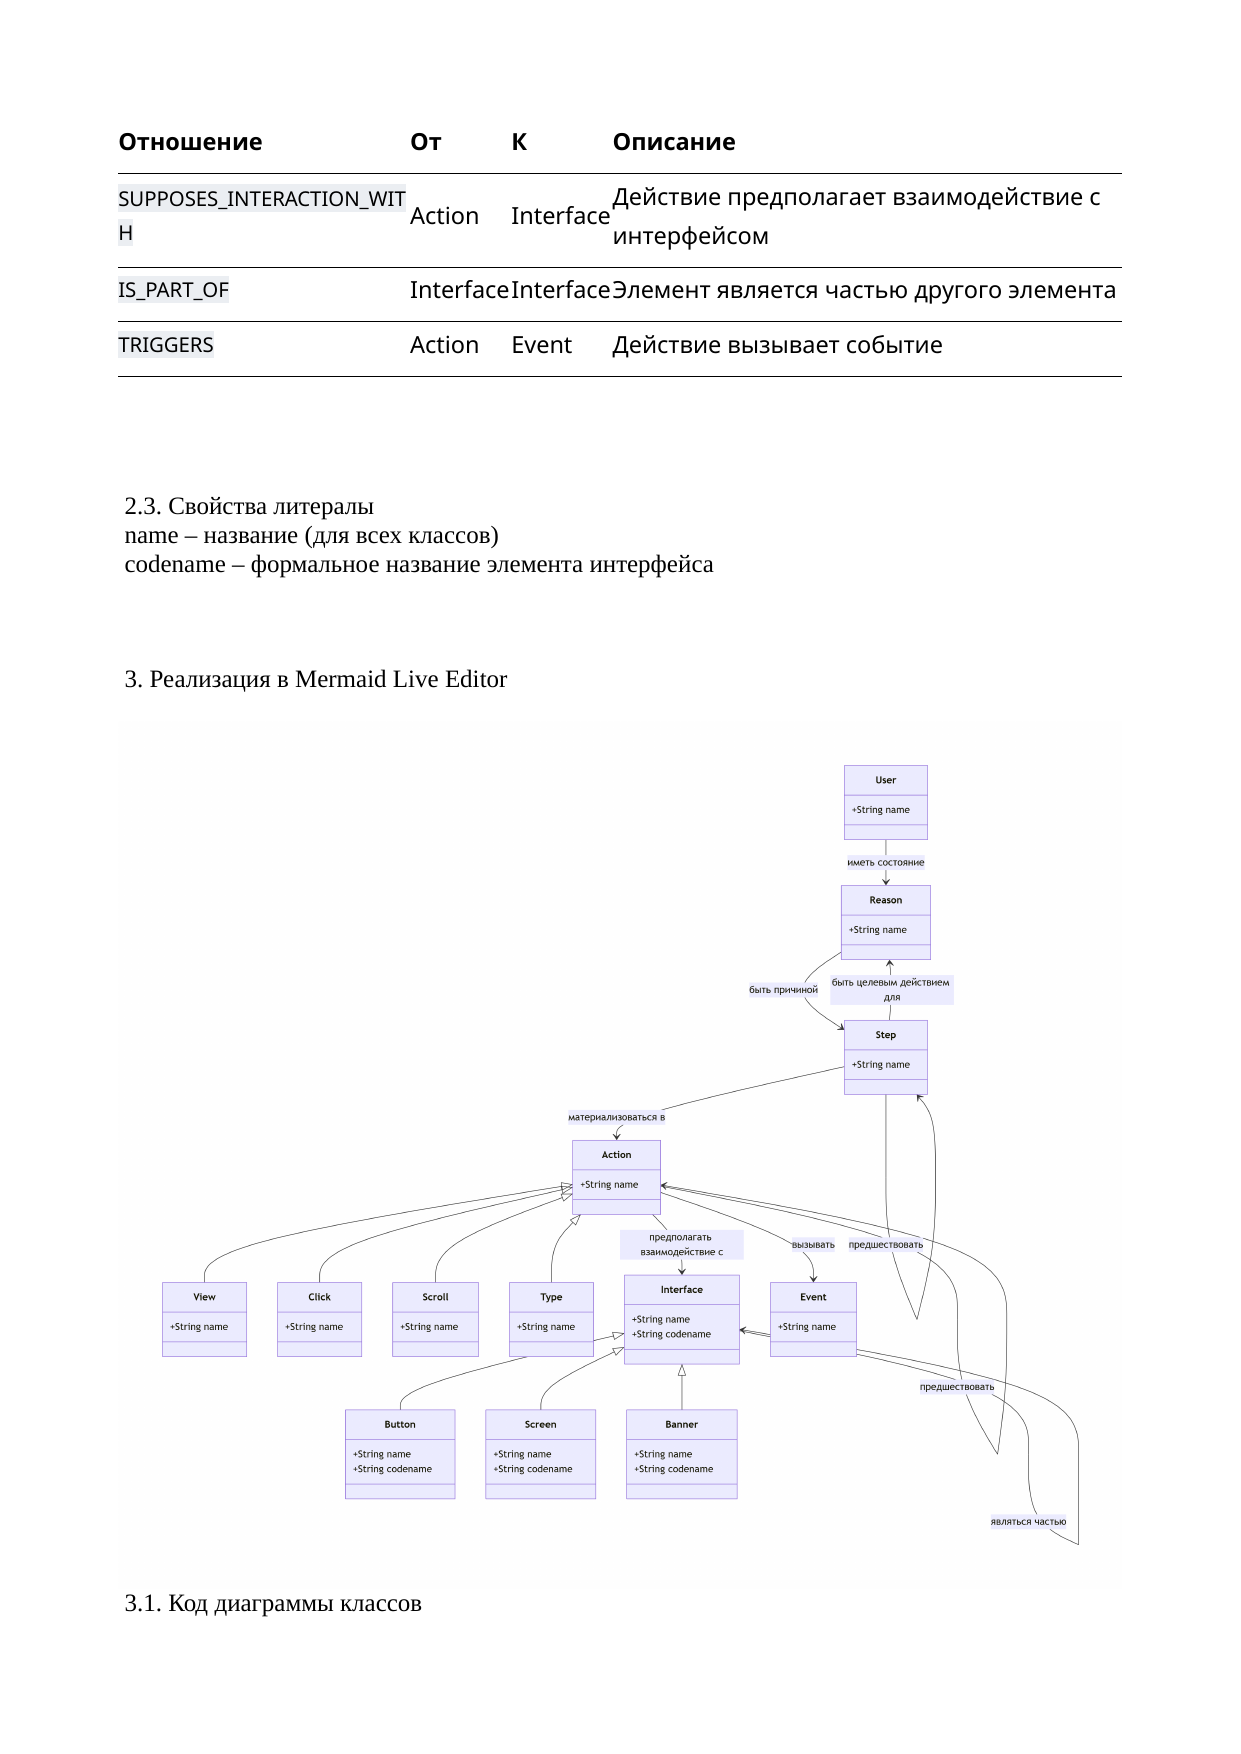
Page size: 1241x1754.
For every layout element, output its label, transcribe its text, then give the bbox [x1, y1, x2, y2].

text 2.3. Свойства литералы [118, 491, 1122, 520]
table_cell Action [410, 174, 511, 267]
table_cell Interface [511, 174, 612, 267]
table_cell SUPPOSES_INTERACTION_WITH [118, 174, 410, 267]
table_cell Action [410, 322, 511, 376]
table_cell Interface [511, 268, 612, 321]
table_cell IS_PART_OF [118, 268, 410, 321]
table_cell TRIGGERS [118, 322, 410, 376]
picture [118, 721, 1123, 1589]
text codename – формальное название элемента интерфейса [118, 549, 1122, 578]
table_cell Interface [410, 268, 511, 321]
table_header Описание [613, 118, 1122, 173]
table_cell Элемент является частью другого элемента [613, 268, 1122, 321]
table_header От [410, 118, 511, 173]
table_header К [511, 118, 612, 173]
table_cell Event [511, 322, 612, 376]
text 3.1. Код диаграммы классов [118, 1589, 1122, 1617]
table_cell Действие предполагает взаимодействие с интерфейсом [613, 174, 1122, 267]
table_cell Действие вызывает событие [613, 322, 1122, 376]
text 3. Реализация в Mermaid Live Editor [118, 664, 1122, 693]
table_header Отношение [118, 118, 410, 173]
text name – название (для всех классов) [118, 520, 1122, 549]
